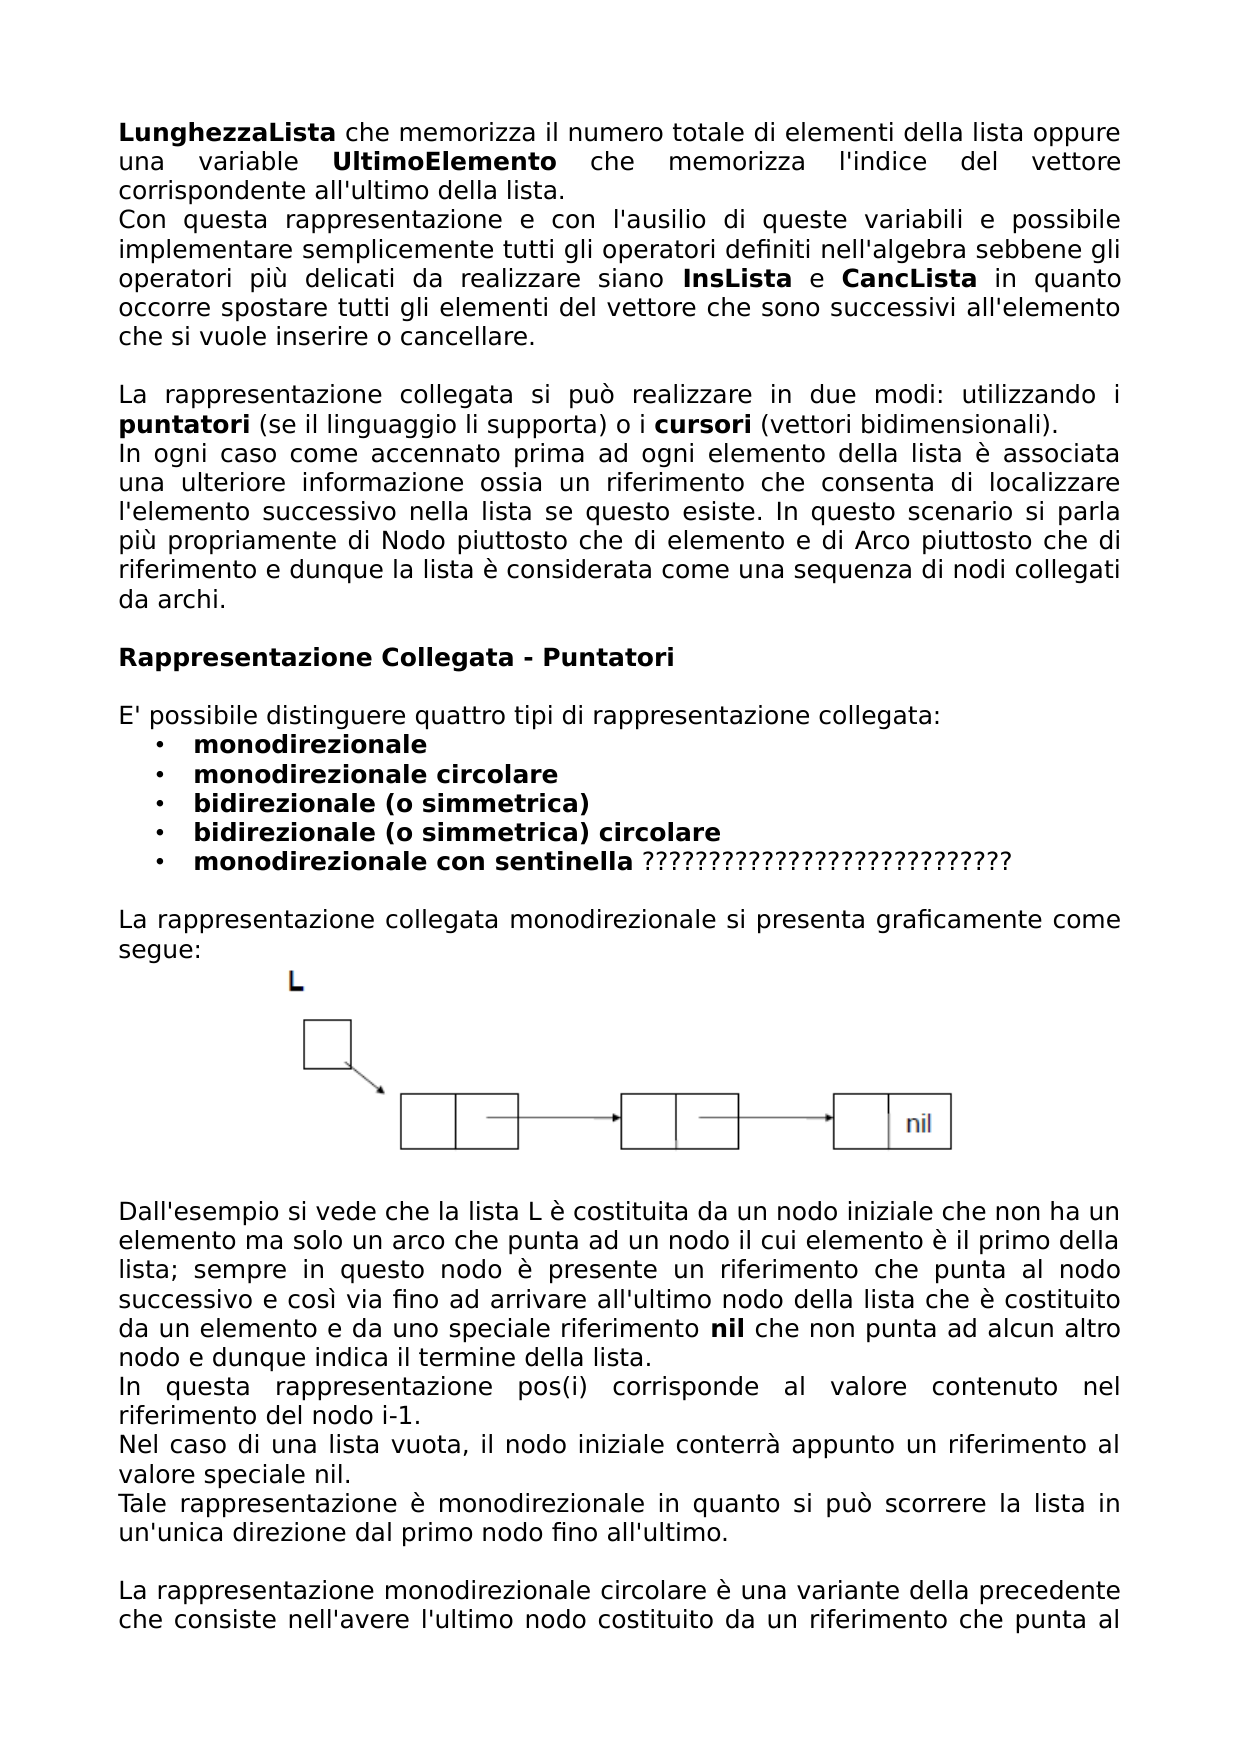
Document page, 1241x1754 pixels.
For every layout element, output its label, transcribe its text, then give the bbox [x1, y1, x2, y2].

text LunghezzaLista che memorizza il numero totale di elementi della lista oppure una variable UltimoElemento che memorizza l'indice del vettore corrispondente all'ultimo della lista. [118, 118, 1122, 206]
text Con questa rappresentazione e con l'ausilio di queste variabili e possibile implementare semplicemente tutti gli operatori definiti nell'algebra sebbene gli operatori più delicati da realizzare siano InsLista e CancLista in quanto occorre spostare tutti gli elementi del vettore che sono successivi all'elemento che si vuole inserire o cancellare. [118, 206, 1122, 351]
list monodirezionale [156, 731, 1122, 760]
list monodirezionale con sentinella ???????????????????????????? [156, 847, 1122, 876]
text La rappresentazione collegata monodirezionale si presenta graficamente come segue: [118, 906, 1122, 964]
text E' possibile distinguere quattro tipi di rappresentazione collegata: [118, 701, 1122, 731]
text La rappresentazione collegata si può realizzare in due modi: utilizzando i puntatori (se il linguaggio li supporta) o i cursori (vettori bidimensionali). [118, 381, 1122, 439]
text Tale rappresentazione è monodirezionale in quanto si può scorrere la lista in un'unica direzione dal primo nodo fino all'ultimo. [118, 1489, 1122, 1547]
list bidirezionale (o simmetrica) circolare [156, 818, 1122, 847]
list bidirezionale (o simmetrica) [156, 789, 1122, 818]
picture [277, 963, 963, 1161]
text La rappresentazione monodirezionale circolare è una variante della precedente che consiste nell'avere l'ultimo nodo costituito da un riferimento che punta al [118, 1576, 1122, 1635]
text In ogni caso come accennato prima ad ogni elemento della lista è associata una ulteriore informazione ossia un riferimento che consenta di localizzare l'elemento successivo nella lista se questo esiste. In questo scenario si parla più propriamente di Nodo piuttosto che di elemento e di Arco piuttosto che di riferimento e dunque la lista è considerata come una sequenza di nodi collegati da archi. [118, 439, 1122, 614]
text Nel caso di una lista vuota, il nodo iniziale conterrà appunto un riferimento al valore speciale nil. [118, 1431, 1122, 1489]
list monodirezionale circolare [156, 760, 1122, 789]
text In questa rappresentazione pos(i) corrisponde al valore contenuto nel riferimento del nodo i-1. [118, 1372, 1122, 1431]
text Dall'esempio si vede che la lista L è costituita da un nodo iniziale che non ha un elemento ma solo un arco che punta ad un nodo il cui elemento è il primo della lista; sempre in questo nodo è presente un riferimento che punta al nodo successivo e così via fino ad arrivare all'ultimo nodo della lista che è costituito da un elemento e da uno speciale riferimento nil che non punta ad alcun altro nodo e dunque indica il termine della lista. [118, 1197, 1122, 1372]
text Rappresentazione Collegata - Puntatori [118, 643, 1122, 672]
